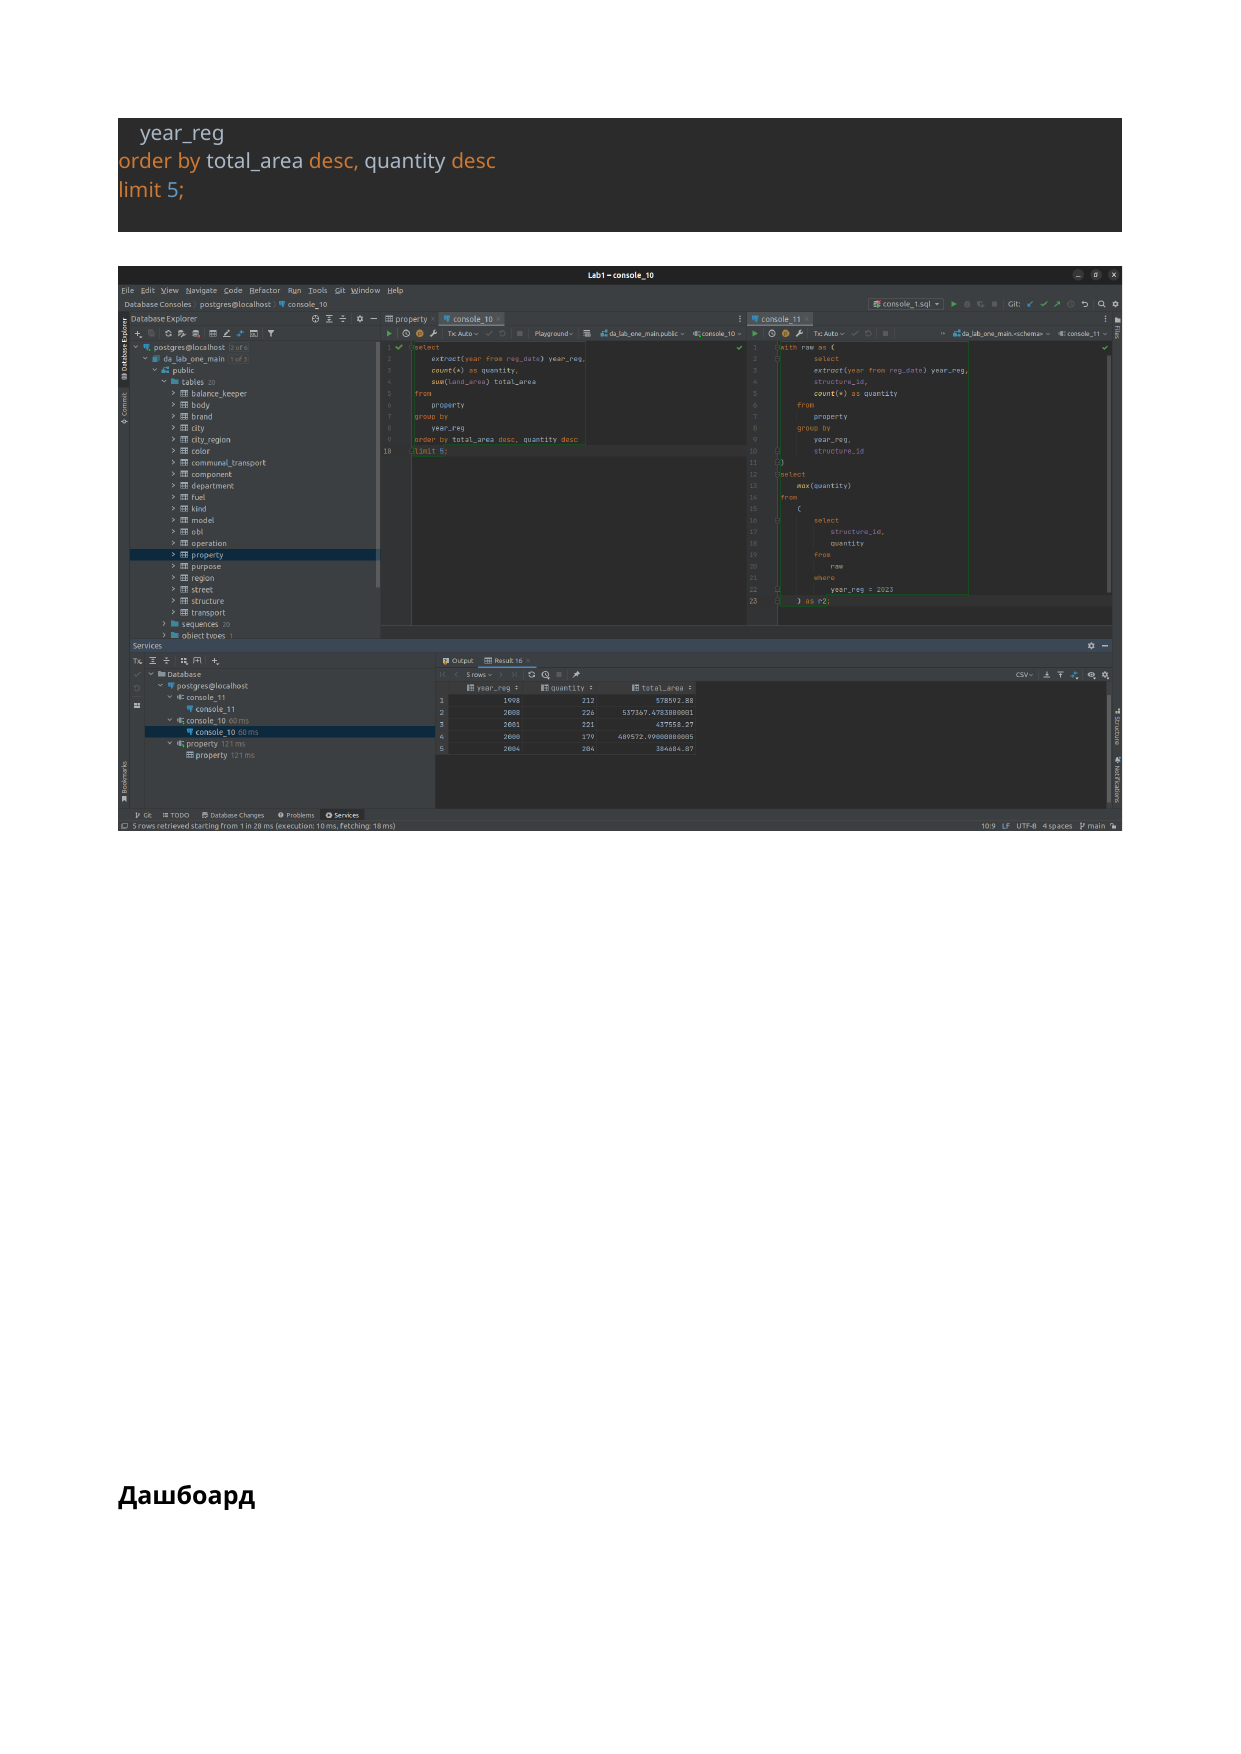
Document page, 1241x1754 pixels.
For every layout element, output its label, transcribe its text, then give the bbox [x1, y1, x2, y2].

text year_reg order by total_area desc, quantity desc limit 5; [118, 118, 1122, 203]
picture [118, 266, 1123, 831]
text Дашбоард [118, 1478, 1122, 1512]
